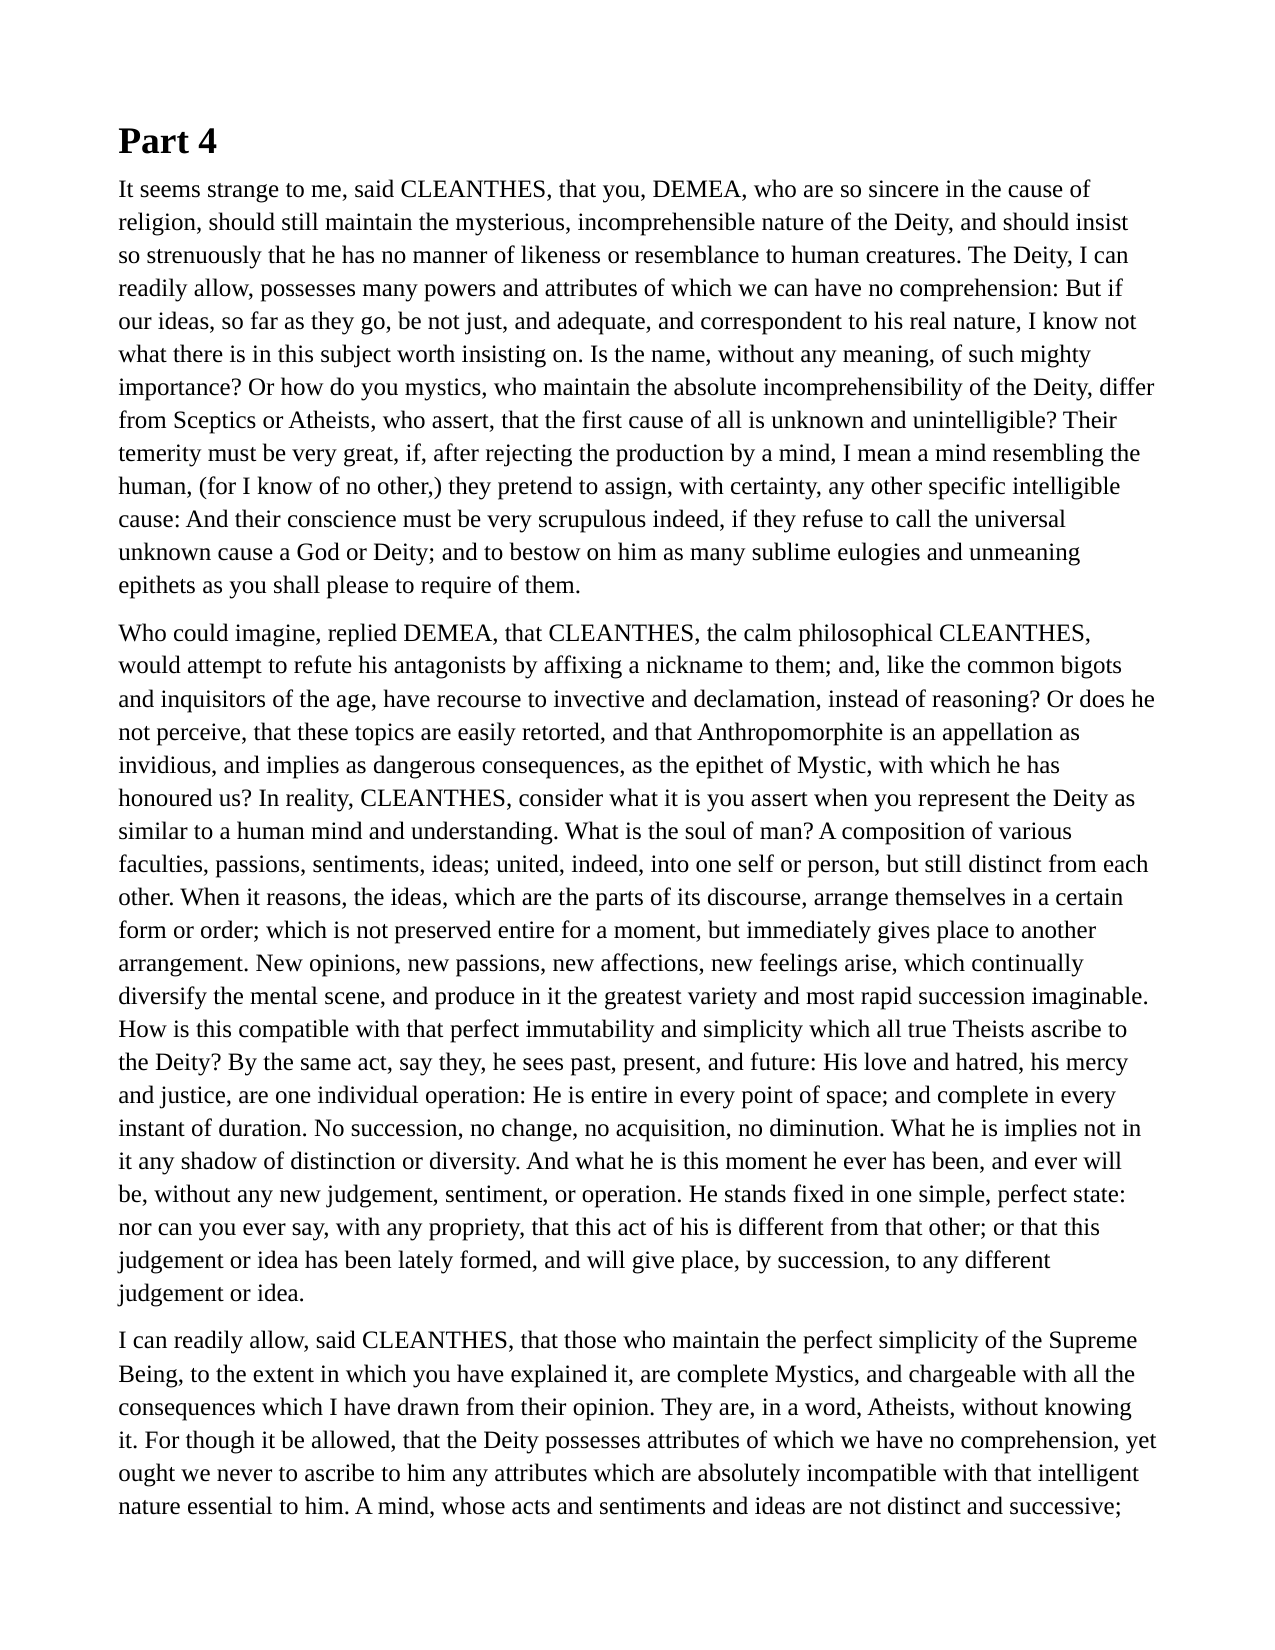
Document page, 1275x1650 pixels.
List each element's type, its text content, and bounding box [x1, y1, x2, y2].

text Who could imagine, replied DEMEA, that CLEANTHES, the calm philosophical CLEANTHES, would attempt to refute his antagonists by affixing a nickname to them; and, like the common bigots and inquisitors of the age, have recourse to invective and declamation, instead of reasoning? Or does he not perceive, that these topics are easily retorted, and that Anthropomorphite is an appellation as invidious, and implies as dangerous consequences, as the epithet of Mystic, with which he has honoured us? In reality, CLEANTHES, consider what it is you assert when you represent the Deity as similar to a human mind and understanding. What is the soul of man? A composition of various faculties, passions, sentiments, ideas; united, indeed, into one self or person, but still distinct from each other. When it reasons, the ideas, which are the parts of its discourse, arrange themselves in a certain form or order; which is not preserved entire for a moment, but immediately gives place to another arrangement. New opinions, new passions, new affections, new feelings arise, which continually diversify the mental scene, and produce in it the greatest variety and most rapid succession imaginable. How is this compatible with that perfect immutability and simplicity which all true Theists ascribe to the Deity? By the same act, say they, he sees past, present, and future: His love and hatred, his mercy and justice, are one individual operation: He is entire in every point of space; and complete in every instant of duration. No succession, no change, no acquisition, no diminution. What he is implies not in it any shadow of distinction or diversity. And what he is this moment he ever has been, and ever will be, without any new judgement, sentiment, or operation. He stands fixed in one simple, perfect state: nor can you ever say, with any propriety, that this act of his is different from that other; or that this judgement or idea has been lately formed, and will give place, by succession, to any different judgement or idea. [118, 618, 1157, 1307]
subtitle Part 4 [118, 118, 1157, 161]
text It seems strange to me, said CLEANTHES, that you, DEMEA, who are so sincere in the cause of religion, should still maintain the mysterious, incomprehensible nature of the Deity, and should insist so strenuously that he has no manner of likeness or resemblance to human creatures. The Deity, I can readily allow, possesses many powers and attributes of which we can have no comprehension: But if our ideas, so far as they go, be not just, and adequate, and correspondent to his real nature, I know not what there is in this subject worth insisting on. Is the name, without any meaning, of such mighty importance? Or how do you mystics, who maintain the absolute incomprehensibility of the Deity, differ from Sceptics or Atheists, who assert, that the first cause of all is unknown and unintelligible? Their temerity must be very great, if, after rejecting the production by a mind, I mean a mind resembling the human, (for I know of no other,) they pretend to assign, with certainty, any other specific intelligible cause: And their conscience must be very scrupulous indeed, if they refuse to call the universal unknown cause a God or Deity; and to bestow on him as many sublime eulogies and unmeaning epithets as you shall please to require of them. [118, 174, 1157, 599]
text I can readily allow, said CLEANTHES, that those who maintain the perfect simplicity of the Supreme Being, to the extent in which you have explained it, are complete Mystics, and chargeable with all the consequences which I have drawn from their opinion. They are, in a word, Atheists, without knowing it. For though it be allowed, that the Deity possesses attributes of which we have no comprehension, yet ought we never to ascribe to him any attributes which are absolutely incompatible with that intelligent nature essential to him. A mind, whose acts and sentiments and ideas are not distinct and successive; [118, 1326, 1157, 1519]
